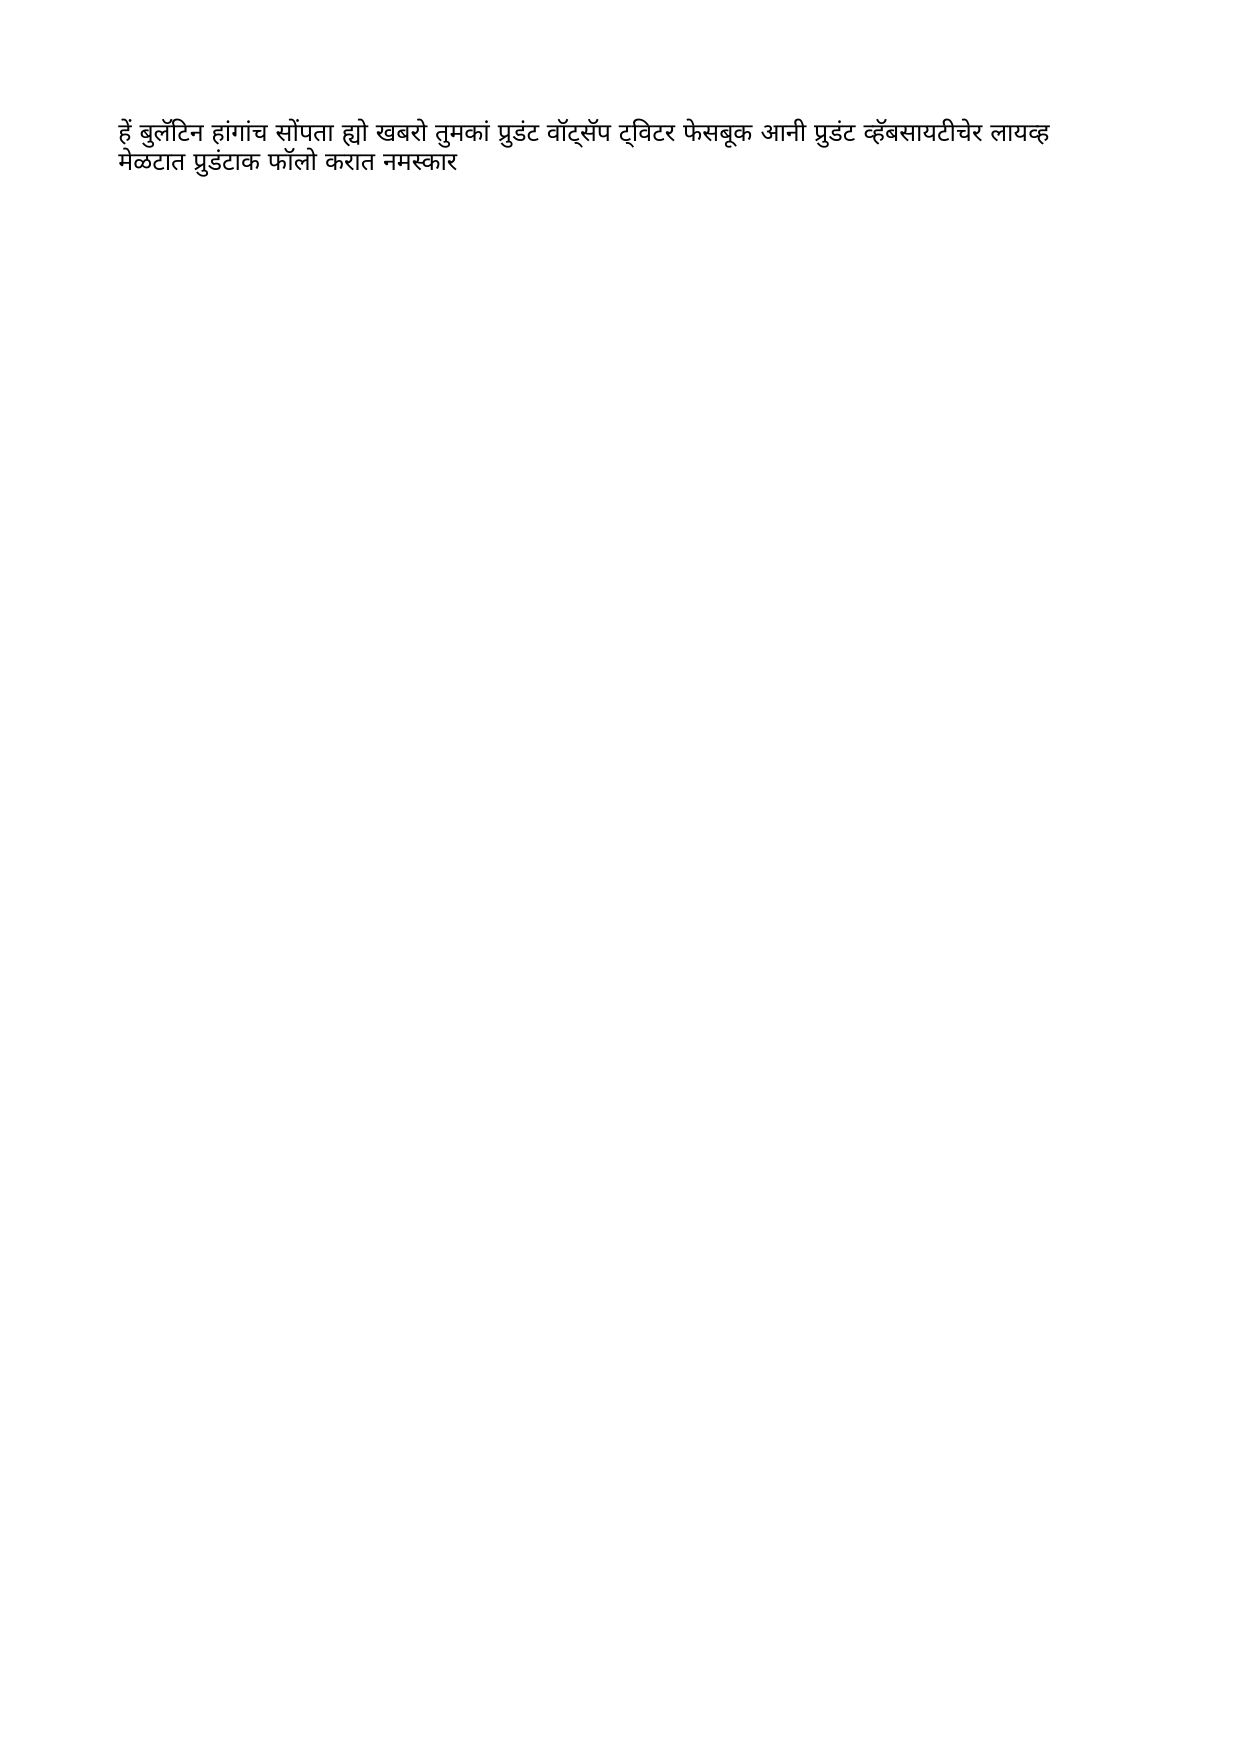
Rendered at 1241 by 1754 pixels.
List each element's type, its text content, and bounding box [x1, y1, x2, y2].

text हें बुलॅटिन हांगांच सोंपता ह्यो खबरो तुमकां प्रुडंट वॉट्सॅप ट्विटर फेसबूक आनी प्रुडंट व्हॅबसायटीचेर लायव्ह मेळटात प्रुडंटाक फॉलो करात नमस्कार [118, 118, 1122, 176]
